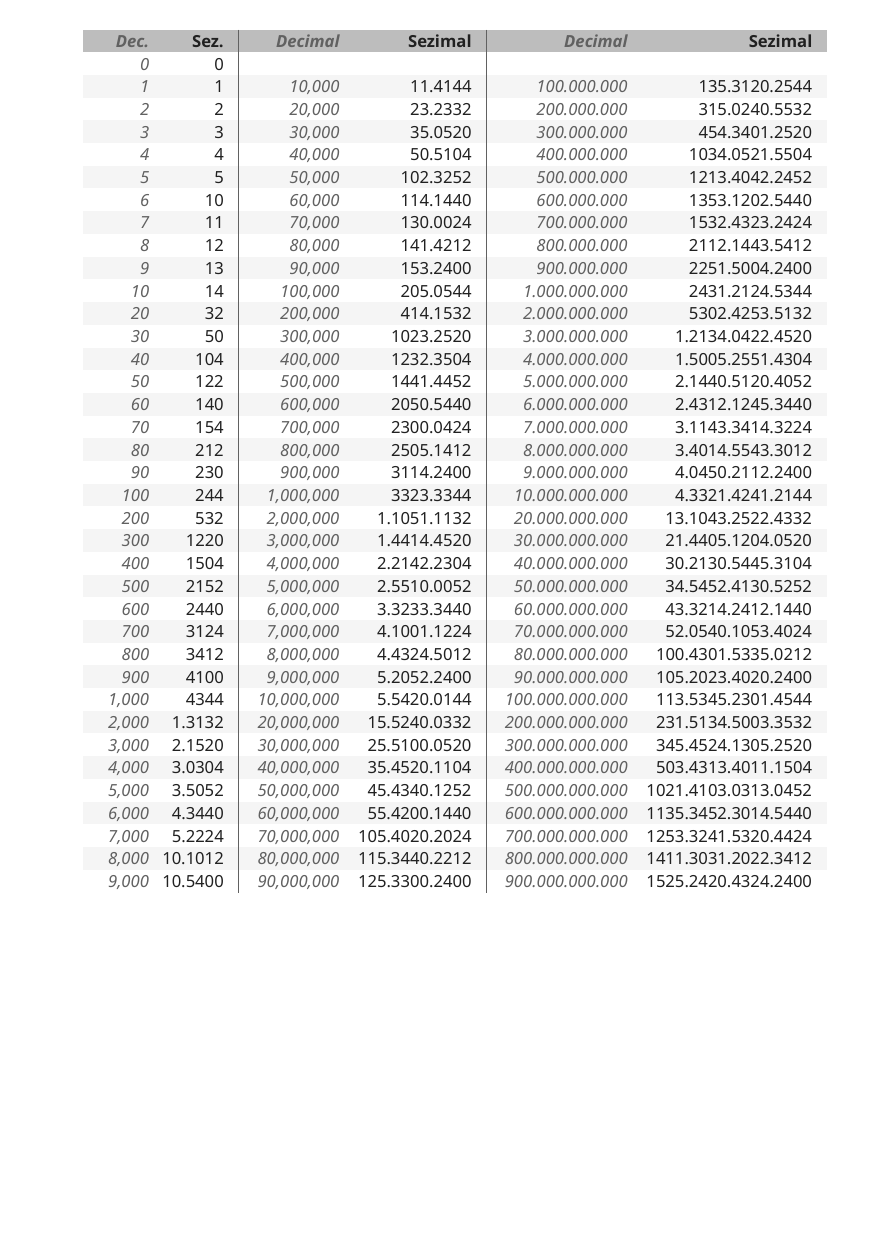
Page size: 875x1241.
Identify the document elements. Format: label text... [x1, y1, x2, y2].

table_cell 14 [152, 279, 238, 302]
table_cell 3412 [152, 643, 238, 665]
table_cell 7.000.000.000 [487, 416, 630, 438]
table_cell 154 [152, 416, 238, 438]
table_cell 10.000 [239, 75, 342, 98]
table_cell 20.000 [239, 98, 342, 120]
table_cell 1.5005.2551.4304 [630, 348, 827, 370]
table_cell 700.000.000 [487, 211, 630, 234]
table_cell 5.5420.0144 [342, 688, 486, 711]
table_cell 212 [152, 438, 238, 461]
table_cell 300 [83, 529, 152, 552]
table_cell 30 [83, 325, 152, 347]
table_cell 503.4313.4011.1504 [630, 756, 827, 779]
table_cell 50.000 [239, 166, 342, 188]
table_cell 60.000 [239, 189, 342, 211]
table_cell 21.4405.1204.0520 [630, 529, 827, 552]
table_cell 300.000.000.000 [487, 734, 630, 756]
table_cell 4.1001.1224 [342, 620, 486, 643]
table_cell 454.3401.2520 [630, 120, 827, 143]
table_cell 2.1520 [152, 734, 238, 756]
table_cell 200.000 [239, 302, 342, 325]
table_cell 2152 [152, 575, 238, 597]
table_cell 345.4524.1305.2520 [630, 734, 827, 756]
table_cell 90.000.000.000 [487, 665, 630, 688]
table_cell 30.000.000.000 [487, 529, 630, 552]
table_cell 141.4212 [342, 234, 486, 257]
table_cell 2112.1443.5412 [630, 234, 827, 257]
table_cell 20.000.000 [239, 711, 342, 733]
table_cell 102.3252 [342, 166, 486, 188]
table_cell 400 [83, 552, 152, 574]
table_cell 90.000.000 [239, 870, 342, 892]
table_cell 9.000.000 [239, 665, 342, 688]
table_cell 1353.1202.5440 [630, 189, 827, 211]
table_cell 3 [152, 120, 238, 143]
table_cell 5.000.000.000 [487, 370, 630, 393]
table_cell 800.000.000.000 [487, 847, 630, 870]
table_cell 20 [83, 302, 152, 325]
table_cell 52.0540.1053.4024 [630, 620, 827, 643]
table_cell 3124 [152, 620, 238, 643]
table_cell 4.3321.4241.2144 [630, 484, 827, 506]
table_cell 8.000.000 [239, 643, 342, 665]
table_cell 2.5510.0052 [342, 575, 486, 597]
table_cell 9 [83, 257, 152, 279]
table_cell 1232.3504 [342, 348, 486, 370]
table_cell 80.000 [239, 234, 342, 257]
table_cell 5.2052.2400 [342, 665, 486, 688]
table_cell 8.000.000.000 [487, 438, 630, 461]
table_cell 40 [83, 348, 152, 370]
table_cell 70 [83, 416, 152, 438]
table_cell 90 [83, 461, 152, 484]
table_cell 1525.2420.4324.2400 [630, 870, 827, 892]
table_cell 3114.2400 [342, 461, 486, 484]
table_cell 32 [152, 302, 238, 325]
table_cell 4.3440 [152, 802, 238, 824]
table_cell 600 [83, 597, 152, 620]
table_cell 700 [83, 620, 152, 643]
table_cell 80 [83, 438, 152, 461]
table_cell 4 [152, 143, 238, 166]
table_cell 70.000 [239, 211, 342, 234]
table_cell 600.000 [239, 393, 342, 416]
table_cell 2.000.000.000 [487, 302, 630, 325]
table_cell 600.000.000.000 [487, 802, 630, 824]
table_cell 50.000.000.000 [487, 575, 630, 597]
table_cell 1.3132 [152, 711, 238, 733]
table_cell 70.000.000 [239, 824, 342, 847]
table_cell 3.4014.5543.3012 [630, 438, 827, 461]
table_cell 4.4324.5012 [342, 643, 486, 665]
table_cell 3.000.000 [239, 529, 342, 552]
table_header Decimal [239, 30, 342, 52]
table_cell 122 [152, 370, 238, 393]
table_cell 100.000.000.000 [487, 688, 630, 711]
table_cell 6.000.000.000 [487, 393, 630, 416]
table_cell 700.000 [239, 416, 342, 438]
table_cell 5 [83, 166, 152, 188]
table_cell 9.000.000.000 [487, 461, 630, 484]
table_cell 1 [152, 75, 238, 98]
table_cell 200 [83, 506, 152, 529]
table_cell 40.000.000 [239, 756, 342, 779]
table_cell 90.000 [239, 257, 342, 279]
table_cell 23.2332 [342, 98, 486, 120]
table_cell 114.1440 [342, 189, 486, 211]
table_cell 300.000.000 [487, 120, 630, 143]
table_cell 125.3300.2400 [342, 870, 486, 892]
table_cell 6.000.000 [239, 597, 342, 620]
table_cell 800.000.000 [487, 234, 630, 257]
table_cell 35.4520.1104 [342, 756, 486, 779]
table_cell 105.4020.2024 [342, 824, 486, 847]
table_cell 315.0240.5532 [630, 98, 827, 120]
table_cell 6 [83, 189, 152, 211]
table_cell 60.000.000.000 [487, 597, 630, 620]
table_header Sezimal [342, 30, 486, 52]
table_cell 11 [152, 211, 238, 234]
table_cell 40.000.000.000 [487, 552, 630, 574]
table_cell 1504 [152, 552, 238, 574]
table_cell 231.5134.5003.3532 [630, 711, 827, 733]
table_cell 2505.1412 [342, 438, 486, 461]
table_cell 400.000.000 [487, 143, 630, 166]
table_cell 400.000 [239, 348, 342, 370]
table_cell 500.000.000.000 [487, 779, 630, 802]
table_cell 60 [83, 393, 152, 416]
table_cell 5302.4253.5132 [630, 302, 827, 325]
table_cell 4.000.000 [239, 552, 342, 574]
table_cell 500.000 [239, 370, 342, 393]
table_cell 50 [83, 370, 152, 393]
table_cell 2300.0424 [342, 416, 486, 438]
table_cell 2251.5004.2400 [630, 257, 827, 279]
table_cell [630, 52, 827, 75]
table_cell 2.000.000 [239, 506, 342, 529]
table_cell 1 [83, 75, 152, 98]
table_cell 7.000.000 [239, 620, 342, 643]
table_cell 100 [83, 484, 152, 506]
table_cell 30.000.000 [239, 734, 342, 756]
table_cell 34.5452.4130.5252 [630, 575, 827, 597]
table_cell 1.1051.1132 [342, 506, 486, 529]
table_cell 140 [152, 393, 238, 416]
table_header Sez. [152, 30, 238, 52]
table_cell 10 [83, 279, 152, 302]
table_cell 3 [83, 120, 152, 143]
table_cell 1220 [152, 529, 238, 552]
table_cell 10.5400 [152, 870, 238, 892]
table_cell 5 [152, 166, 238, 188]
table_cell 1.2134.0422.4520 [630, 325, 827, 347]
table_cell 414.1532 [342, 302, 486, 325]
table_header Dec. [83, 30, 152, 52]
table_cell [239, 52, 342, 75]
table_cell 2050.5440 [342, 393, 486, 416]
table_cell 2.4312.1245.3440 [630, 393, 827, 416]
table_cell 5.2224 [152, 824, 238, 847]
table_cell 3.0304 [152, 756, 238, 779]
table_cell 55.4200.1440 [342, 802, 486, 824]
table_cell 3.1143.3414.3224 [630, 416, 827, 438]
table_cell 30.2130.5445.3104 [630, 552, 827, 574]
table_cell 1.4414.4520 [342, 529, 486, 552]
table_cell 1253.3241.5320.4424 [630, 824, 827, 847]
table_cell 10 [152, 189, 238, 211]
table_cell 10.1012 [152, 847, 238, 870]
table_cell 9.000 [83, 870, 152, 892]
table_cell 800.000 [239, 438, 342, 461]
table_cell 1.000 [83, 688, 152, 711]
table_cell 7 [83, 211, 152, 234]
table_cell 12 [152, 234, 238, 257]
table_cell 113.5345.2301.4544 [630, 688, 827, 711]
table_cell 70.000.000.000 [487, 620, 630, 643]
table_cell 80.000.000 [239, 847, 342, 870]
table_header Sezimal [630, 30, 827, 52]
table_cell 200.000.000.000 [487, 711, 630, 733]
table_cell 100.000 [239, 279, 342, 302]
table_cell 300.000 [239, 325, 342, 347]
table_cell 4100 [152, 665, 238, 688]
table_cell 2.2142.2304 [342, 552, 486, 574]
table_cell 4344 [152, 688, 238, 711]
table_cell 1411.3031.2022.3412 [630, 847, 827, 870]
table_cell 30.000 [239, 120, 342, 143]
table_cell 80.000.000.000 [487, 643, 630, 665]
table_cell 230 [152, 461, 238, 484]
table_cell 4.000 [83, 756, 152, 779]
table_cell 100.4301.5335.0212 [630, 643, 827, 665]
table_cell 10.000.000.000 [487, 484, 630, 506]
table_cell 1034.0521.5504 [630, 143, 827, 166]
table_cell 3.3233.3440 [342, 597, 486, 620]
table_cell 11.4144 [342, 75, 486, 98]
table_cell 2 [83, 98, 152, 120]
table_cell 8.000 [83, 847, 152, 870]
table_cell 104 [152, 348, 238, 370]
table_header Decimal [487, 30, 630, 52]
table_cell 2.000 [83, 711, 152, 733]
table_cell 8 [83, 234, 152, 257]
table_cell 1135.3452.3014.5440 [630, 802, 827, 824]
table_cell 4 [83, 143, 152, 166]
table_cell 2 [152, 98, 238, 120]
table_cell 600.000.000 [487, 189, 630, 211]
table_cell 900 [83, 665, 152, 688]
table_cell 13 [152, 257, 238, 279]
table_cell 2440 [152, 597, 238, 620]
table_cell 25.5100.0520 [342, 734, 486, 756]
table_cell [487, 52, 630, 75]
table_cell 500.000.000 [487, 166, 630, 188]
table_cell 3.5052 [152, 779, 238, 802]
table_cell 50 [152, 325, 238, 347]
table_cell 205.0544 [342, 279, 486, 302]
table_cell 900.000.000.000 [487, 870, 630, 892]
table_cell 153.2400 [342, 257, 486, 279]
table_cell 105.2023.4020.2400 [630, 665, 827, 688]
table_cell 0 [83, 52, 152, 75]
table_cell 43.3214.2412.1440 [630, 597, 827, 620]
table_cell 1213.4042.2452 [630, 166, 827, 188]
table_cell 7.000 [83, 824, 152, 847]
table_cell 1441.4452 [342, 370, 486, 393]
table_cell 100.000.000 [487, 75, 630, 98]
table_cell 40.000 [239, 143, 342, 166]
table_cell 4.000.000.000 [487, 348, 630, 370]
table_cell 115.3440.2212 [342, 847, 486, 870]
table_cell 35.0520 [342, 120, 486, 143]
table_cell 3323.3344 [342, 484, 486, 506]
table_cell 50.000.000 [239, 779, 342, 802]
table_cell 0 [152, 52, 238, 75]
table_cell 4.0450.2112.2400 [630, 461, 827, 484]
table_cell 15.5240.0332 [342, 711, 486, 733]
table_cell 1.000.000 [239, 484, 342, 506]
table_cell 5.000 [83, 779, 152, 802]
table_cell 200.000.000 [487, 98, 630, 120]
table_cell 13.1043.2522.4332 [630, 506, 827, 529]
table_cell 532 [152, 506, 238, 529]
table_cell 500 [83, 575, 152, 597]
table_cell 244 [152, 484, 238, 506]
table_cell 700.000.000.000 [487, 824, 630, 847]
table_cell 800 [83, 643, 152, 665]
table_cell 135.3120.2544 [630, 75, 827, 98]
table_cell 3.000.000.000 [487, 325, 630, 347]
table_cell 10.000.000 [239, 688, 342, 711]
table_cell [342, 52, 486, 75]
table_cell 400.000.000.000 [487, 756, 630, 779]
table_cell 2431.2124.5344 [630, 279, 827, 302]
table_cell 1.000.000.000 [487, 279, 630, 302]
table_cell 60.000.000 [239, 802, 342, 824]
table_cell 1021.4103.0313.0452 [630, 779, 827, 802]
table_cell 1023.2520 [342, 325, 486, 347]
table_cell 900.000.000 [487, 257, 630, 279]
table_cell 6.000 [83, 802, 152, 824]
table_cell 20.000.000.000 [487, 506, 630, 529]
table_cell 2.1440.5120.4052 [630, 370, 827, 393]
table_cell 3.000 [83, 734, 152, 756]
table_cell 1532.4323.2424 [630, 211, 827, 234]
table_cell 50.5104 [342, 143, 486, 166]
table_cell 5.000.000 [239, 575, 342, 597]
table_cell 900.000 [239, 461, 342, 484]
table_cell 45.4340.1252 [342, 779, 486, 802]
table_cell 130.0024 [342, 211, 486, 234]
